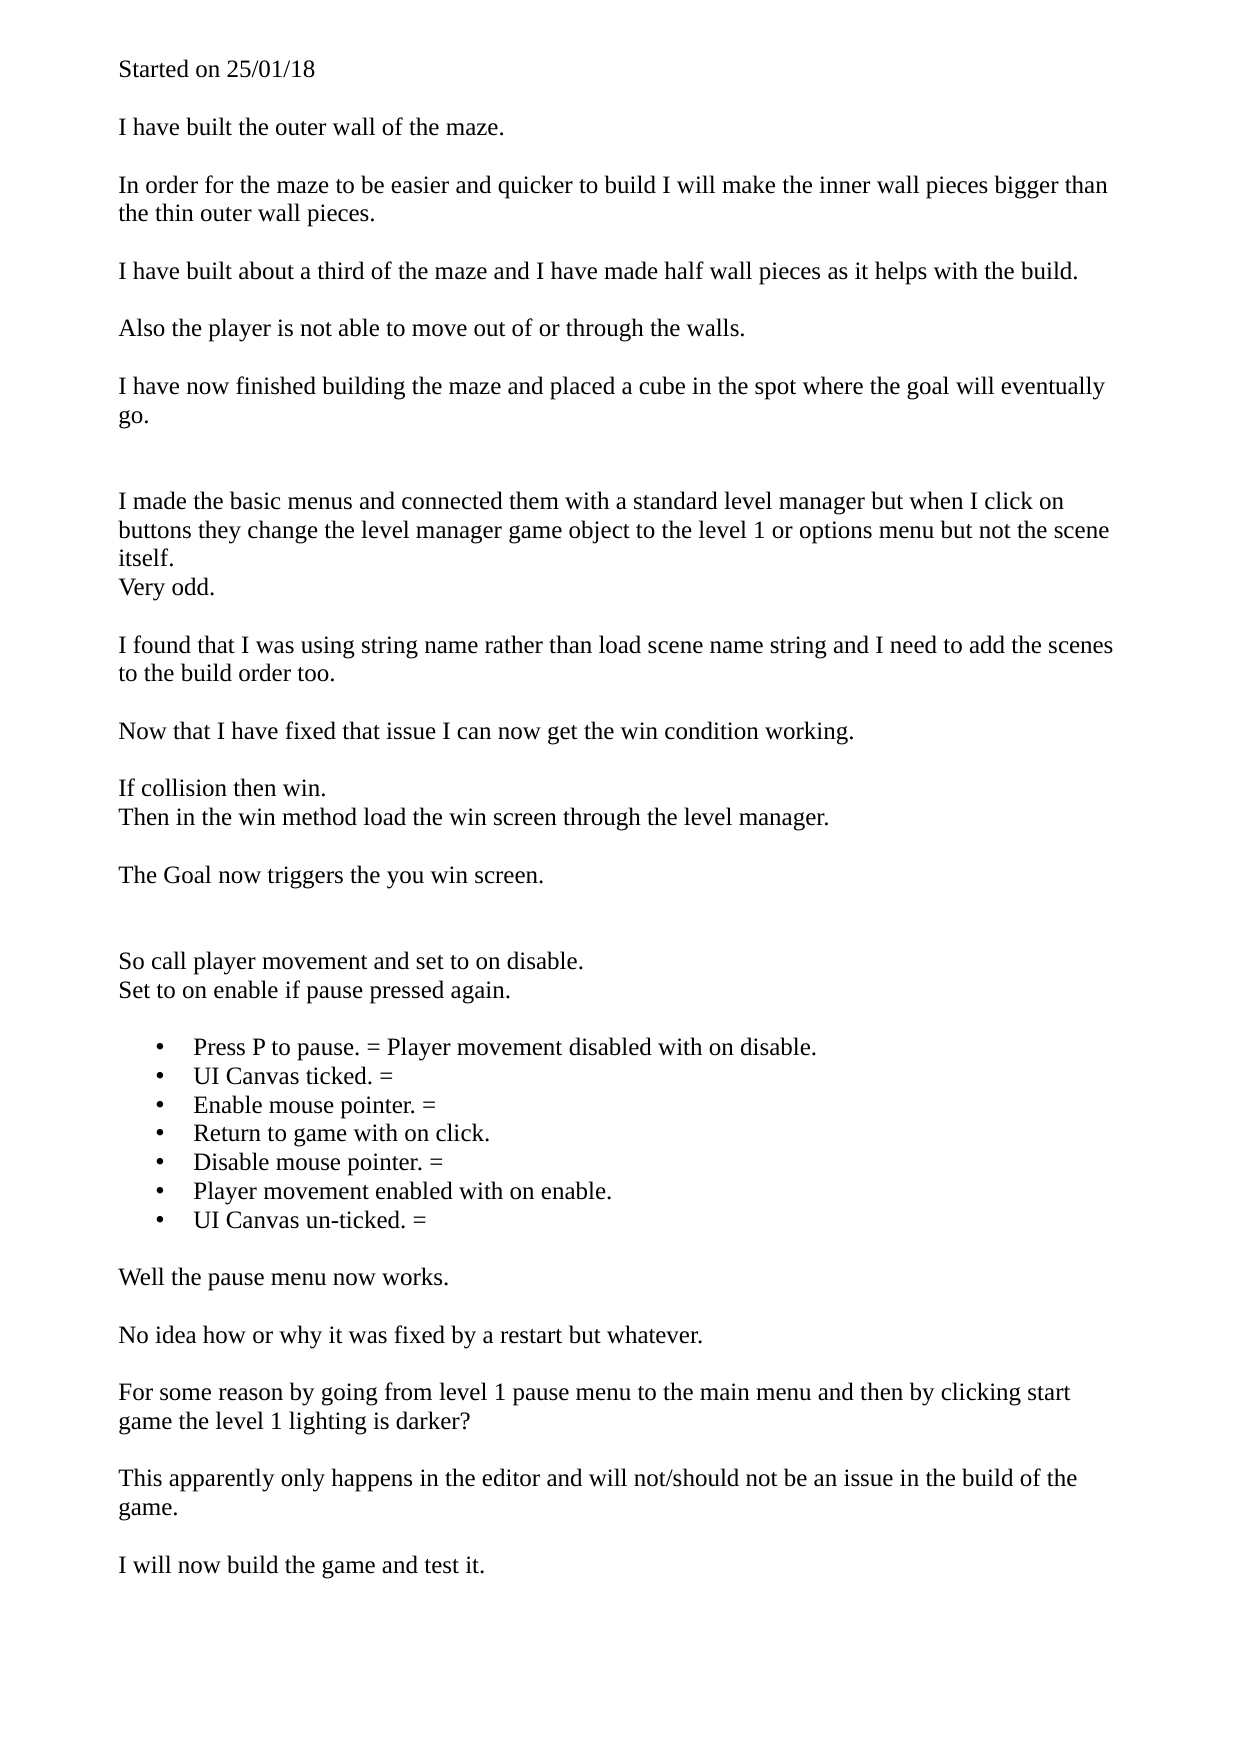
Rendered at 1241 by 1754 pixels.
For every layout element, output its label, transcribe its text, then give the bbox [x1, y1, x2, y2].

text No idea how or why it was fixed by a restart but whatever. [118, 1320, 1122, 1348]
text I have built about a third of the maze and I have made half wall pieces as it helps with the build. [118, 256, 1122, 285]
text Also the player is not able to move out of or through the walls. [118, 313, 1122, 342]
text I have built the outer wall of the maze. [118, 112, 1122, 141]
list UI Canvas ticked. = [156, 1061, 1122, 1090]
text I have now finished building the maze and placed a cube in the spot where the goal will eventually go. [118, 371, 1122, 428]
text So call player movement and set to on disable. [118, 946, 1122, 975]
list UI Canvas un-ticked. = [156, 1205, 1122, 1233]
list Return to game with on click. [156, 1118, 1122, 1147]
list Disable mouse pointer. = [156, 1147, 1122, 1176]
text This apparently only happens in the editor and will not/should not be an issue in the build of the game. [118, 1463, 1122, 1521]
text I found that I was using string name rather than load scene name string and I need to add the scenes to the build order too. [118, 630, 1122, 687]
text Very odd. [118, 572, 1122, 601]
text For some reason by going from level 1 pause menu to the main menu and then by clicking start game the level 1 lighting is darker? [118, 1377, 1122, 1435]
list Player movement enabled with on enable. [156, 1176, 1122, 1205]
text Well the pause menu now works. [118, 1262, 1122, 1291]
text If collision then win. [118, 773, 1122, 802]
text Now that I have fixed that issue I can now get the win condition working. [118, 716, 1122, 745]
text The Goal now triggers the you win screen. [118, 860, 1122, 888]
list Enable mouse pointer. = [156, 1090, 1122, 1118]
text Then in the win method load the win screen through the level manager. [118, 802, 1122, 831]
text Set to on enable if pause pressed again. [118, 975, 1122, 1003]
text I will now build the game and test it. [118, 1550, 1122, 1578]
text In order for the maze to be easier and quicker to build I will make the inner wall pieces bigger than the thin outer wall pieces. [118, 170, 1122, 227]
list Press P to pause. = Player movement disabled with on disable. [156, 1032, 1122, 1061]
text I made the basic menus and connected them with a standard level manager but when I click on buttons they change the level manager game object to the level 1 or options menu but not the scene itself. [118, 486, 1122, 572]
